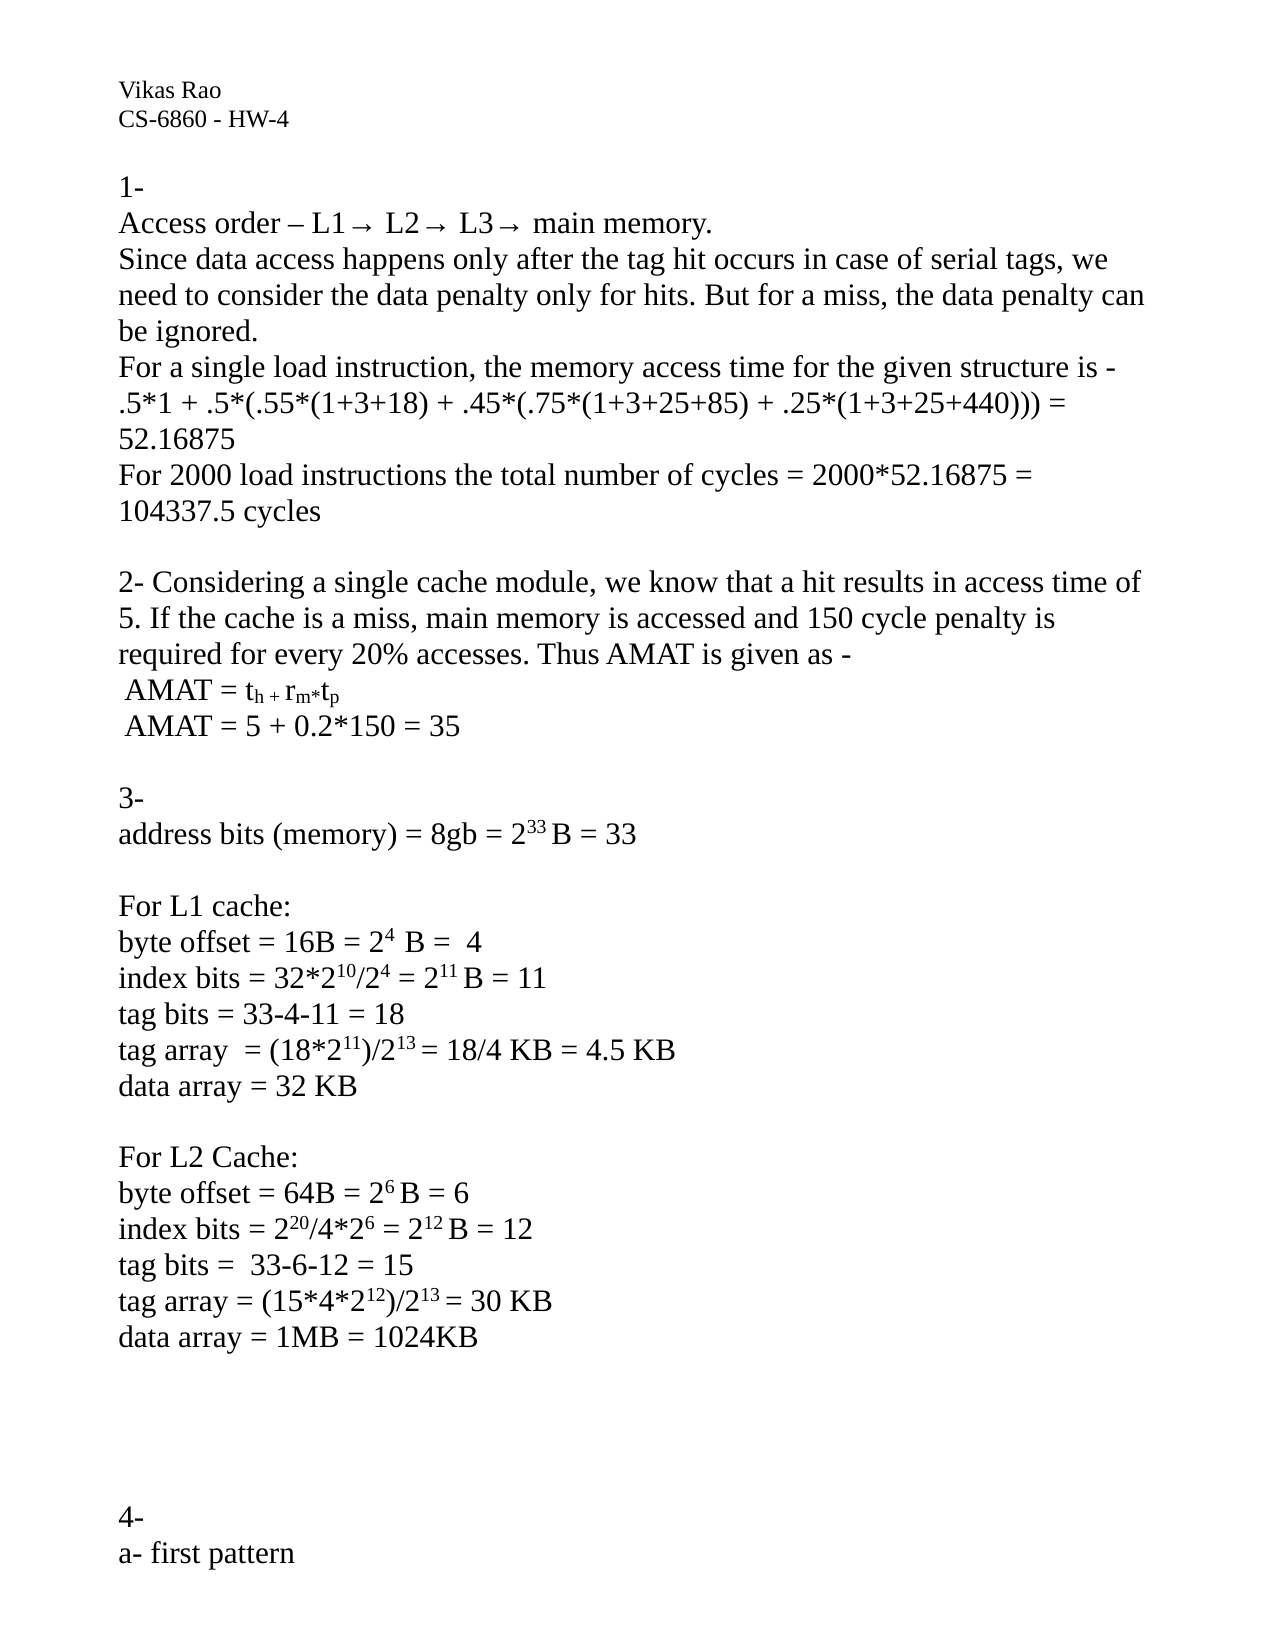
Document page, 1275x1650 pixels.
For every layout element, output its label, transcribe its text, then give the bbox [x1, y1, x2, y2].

text Since data access happens only after the tag hit occurs in case of serial tags, we need to consider the data penalty only for hits. But for a miss, the data penalty can be ignored. [118, 240, 1157, 348]
text tag array = (18*211)/213 = 18/4 KB = 4.5 KB [118, 1031, 1157, 1067]
text tag bits = 33-6-12 = 15 [118, 1247, 1157, 1282]
text For L1 cache: [118, 887, 1157, 923]
text 1- [118, 168, 1157, 204]
text a- first pattern [118, 1534, 1157, 1570]
text index bits = 32*210/24 = 211 B = 11 [118, 959, 1157, 995]
text index bits = 220/4*26 = 212 B = 12 [118, 1211, 1157, 1247]
text 2- Considering a single cache module, we know that a hit results in access time of 5. If the cache is a miss, main memory is accessed and 150 cycle penalty is required for every 20% accesses. Thus AMAT is given as - [118, 564, 1157, 672]
text 3- [118, 779, 1157, 815]
text For L2 Cache: [118, 1139, 1157, 1175]
text tag array = (15*4*212)/213 = 30 KB [118, 1282, 1157, 1318]
text For 2000 load instructions the total number of cycles = 2000*52.16875 = 104337.5 cycles [118, 456, 1157, 528]
text 4- [118, 1498, 1157, 1534]
text data array = 32 KB [118, 1067, 1157, 1103]
text data array = 1MB = 1024KB [118, 1318, 1157, 1354]
text For a single load instruction, the memory access time for the given structure is - [118, 348, 1157, 384]
text AMAT = th + rm*tp [118, 672, 1157, 707]
text .5*1 + .5*(.55*(1+3+18) + .45*(.75*(1+3+25+85) + .25*(1+3+25+440))) = 52.16875 [118, 384, 1157, 456]
text address bits (memory) = 8gb = 233 B = 33 [118, 815, 1157, 851]
text byte offset = 16B = 24 B = 4 [118, 923, 1157, 959]
text byte offset = 64B = 26 B = 6 [118, 1175, 1157, 1211]
text AMAT = 5 + 0.2*150 = 35 [118, 707, 1157, 743]
text tag bits = 33-4-11 = 18 [118, 995, 1157, 1031]
text Access order – L1→ L2→ L3→ main memory. [118, 204, 1157, 240]
